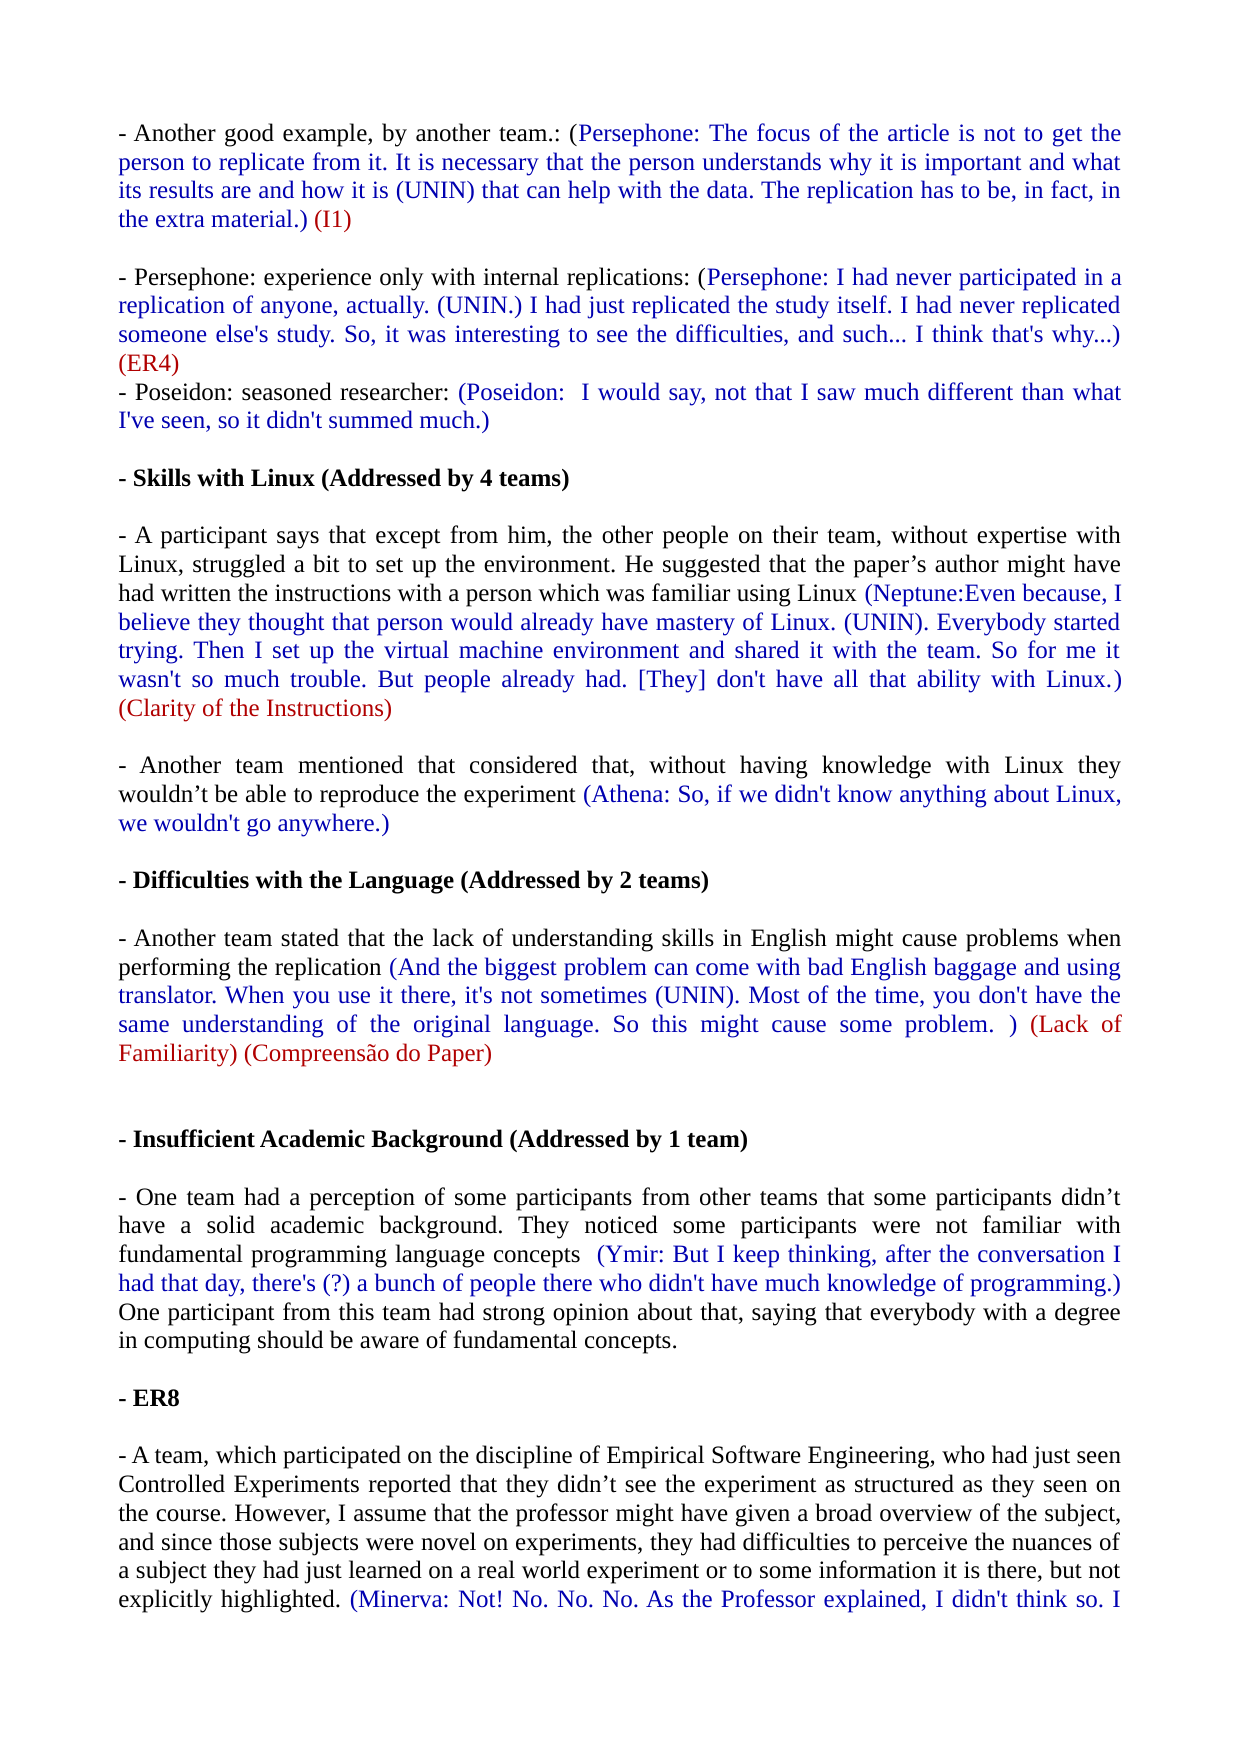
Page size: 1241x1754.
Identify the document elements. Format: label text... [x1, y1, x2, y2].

text - Another good example, by another team.: (Persephone: The focus of the article is not to get the person to replicate from it. It is necessary that the person understands why it is important and what its results are and how it is (UNIN) that can help with the data. The replication has to be, in fact, in the extra material.) (I1) [118, 118, 1122, 233]
text - Another team stated that the lack of understanding skills in English might cause problems when performing the replication (And the biggest problem can come with bad English baggage and using translator. When you use it there, it's not sometimes (UNIN). Most of the time, you don't have the same understanding of the original language. So this might cause some problem. ) (Lack of Familiarity) (Compreensão do Paper) [118, 923, 1122, 1067]
text - Poseidon: seasoned researcher: (Poseidon: I would say, not that I saw much different than what I've seen, so it didn't summed much.) [118, 377, 1122, 434]
text - Insufficient Academic Background (Addressed by 1 team) [118, 1124, 1122, 1153]
text - A participant says that except from him, the other people on their team, without expertise with Linux, struggled a bit to set up the environment. He suggested that the paper’s author might have had written the instructions with a person which was familiar using Linux (Neptune:Even because, I believe they thought that person would already have mastery of Linux. (UNIN). Everybody started trying. Then I set up the virtual machine environment and shared it with the team. So for me it wasn't so much trouble. But people already had. [They] don't have all that ability with Linux.) (Clarity of the Instructions) [118, 521, 1122, 722]
text - Persephone: experience only with internal replications: (Persephone: I had never participated in a replication of anyone, actually. (UNIN.) I had just replicated the study itself. I had never replicated someone else's study. So, it was interesting to see the difficulties, and such... I think that's why...) (ER4) [118, 262, 1122, 377]
text - Difficulties with the Language (Addressed by 2 teams) [118, 866, 1122, 894]
text - A team, which participated on the discipline of Empirical Software Engineering, who had just seen Controlled Experiments reported that they didn’t see the experiment as structured as they seen on the course. However, I assume that the professor might have given a broad overview of the subject, and since those subjects were novel on experiments, they had difficulties to perceive the nuances of a subject they had just learned on a real world experiment or to some information it is there, but not explicitly highlighted. (Minerva: Not! No. No. No. As the Professor explained, I didn't think so. I [118, 1441, 1122, 1613]
text - Another team mentioned that considered that, without having knowledge with Linux they wouldn’t be able to reproduce the experiment (Athena: So, if we didn't know anything about Linux, we wouldn't go anywhere.) [118, 751, 1122, 837]
text - One team had a perception of some participants from other teams that some participants didn’t have a solid academic background. They noticed some participants were not familiar with fundamental programming language concepts (Ymir: But I keep thinking, after the conversation I had that day, there's (?) a bunch of people there who didn't have much knowledge of programming.) One participant from this team had strong opinion about that, saying that everybody with a degree in computing should be aware of fundamental concepts. [118, 1182, 1122, 1354]
text - ER8 [118, 1383, 1122, 1412]
text - Skills with Linux (Addressed by 4 teams) [118, 463, 1122, 492]
